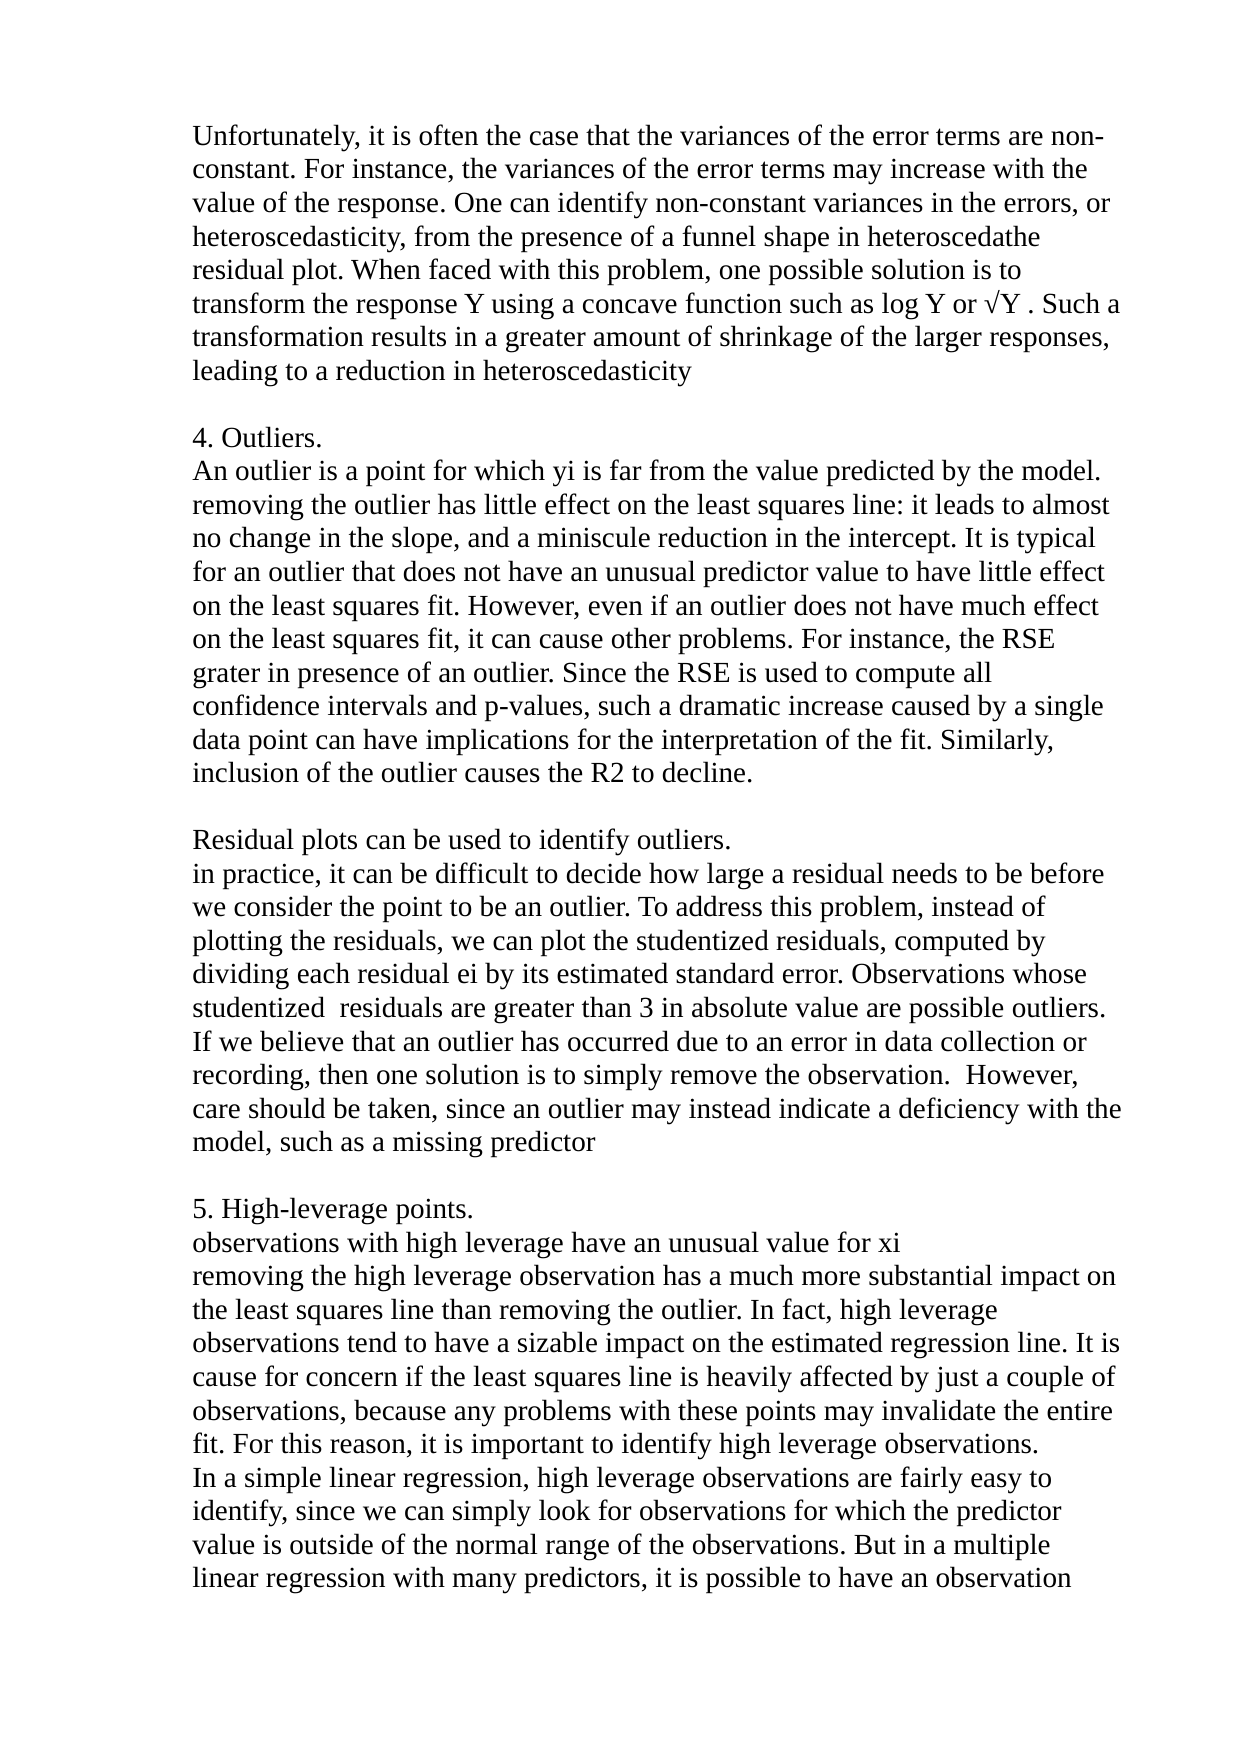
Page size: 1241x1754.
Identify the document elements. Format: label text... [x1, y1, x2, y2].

text removing the high leverage observation has a much more substantial impact on the least squares line than removing the outlier. In fact, high leverage observations tend to have a sizable impact on the estimated regression line. It is cause for concern if the least squares line is heavily affected by just a couple of observations, because any problems with these points may invalidate the entire fit. For this reason, it is important to identify high leverage observations. [118, 1258, 1122, 1460]
text 4. Outliers. [118, 420, 1122, 453]
text In a simple linear regression, high leverage observations are fairly easy to identify, since we can simply look for observations for which the predictor value is outside of the normal range of the observations. But in a multiple linear regression with many predictors, it is possible to have an observation [118, 1460, 1122, 1594]
text in practice, it can be difficult to decide how large a residual needs to be before we consider the point to be an outlier. To address this problem, instead of plotting the residuals, we can plot the studentized residuals, computed by dividing each residual ei by its estimated standard error. Observations whose studentized residuals are greater than 3 in absolute value are possible outliers. [118, 856, 1122, 1024]
text Residual plots can be used to identify outliers. [118, 822, 1122, 856]
text Unfortunately, it is often the case that the variances of the error terms are non- constant. For instance, the variances of the error terms may increase with the value of the response. One can identify non-constant variances in the errors, or heteroscedasticity, from the presence of a funnel shape in heteroscedathe residual plot. When faced with this problem, one possible solution is to transform the response Y using a concave function such as log Y or √Y . Such a transformation results in a greater amount of shrinkage of the larger responses, leading to a reduction in heteroscedasticity [118, 118, 1122, 386]
text observations with high leverage have an unusual value for xi [118, 1225, 1122, 1258]
text An outlier is a point for which yi is far from the value predicted by the model. [118, 453, 1122, 487]
text removing the outlier has little effect on the least squares line: it leads to almost no change in the slope, and a miniscule reduction in the intercept. It is typical for an outlier that does not have an unusual predictor value to have little effect on the least squares fit. However, even if an outlier does not have much effect on the least squares fit, it can cause other problems. For instance, the RSE grater in presence of an outlier. Since the RSE is used to compute all confidence intervals and p-values, such a dramatic increase caused by a single data point can have implications for the interpretation of the fit. Similarly, inclusion of the outlier causes the R2 to decline. [118, 487, 1122, 789]
text If we believe that an outlier has occurred due to an error in data collection or recording, then one solution is to simply remove the observation. However, care should be taken, since an outlier may instead indicate a deficiency with the model, such as a missing predictor [118, 1024, 1122, 1158]
text 5. High-leverage points. [118, 1191, 1122, 1225]
